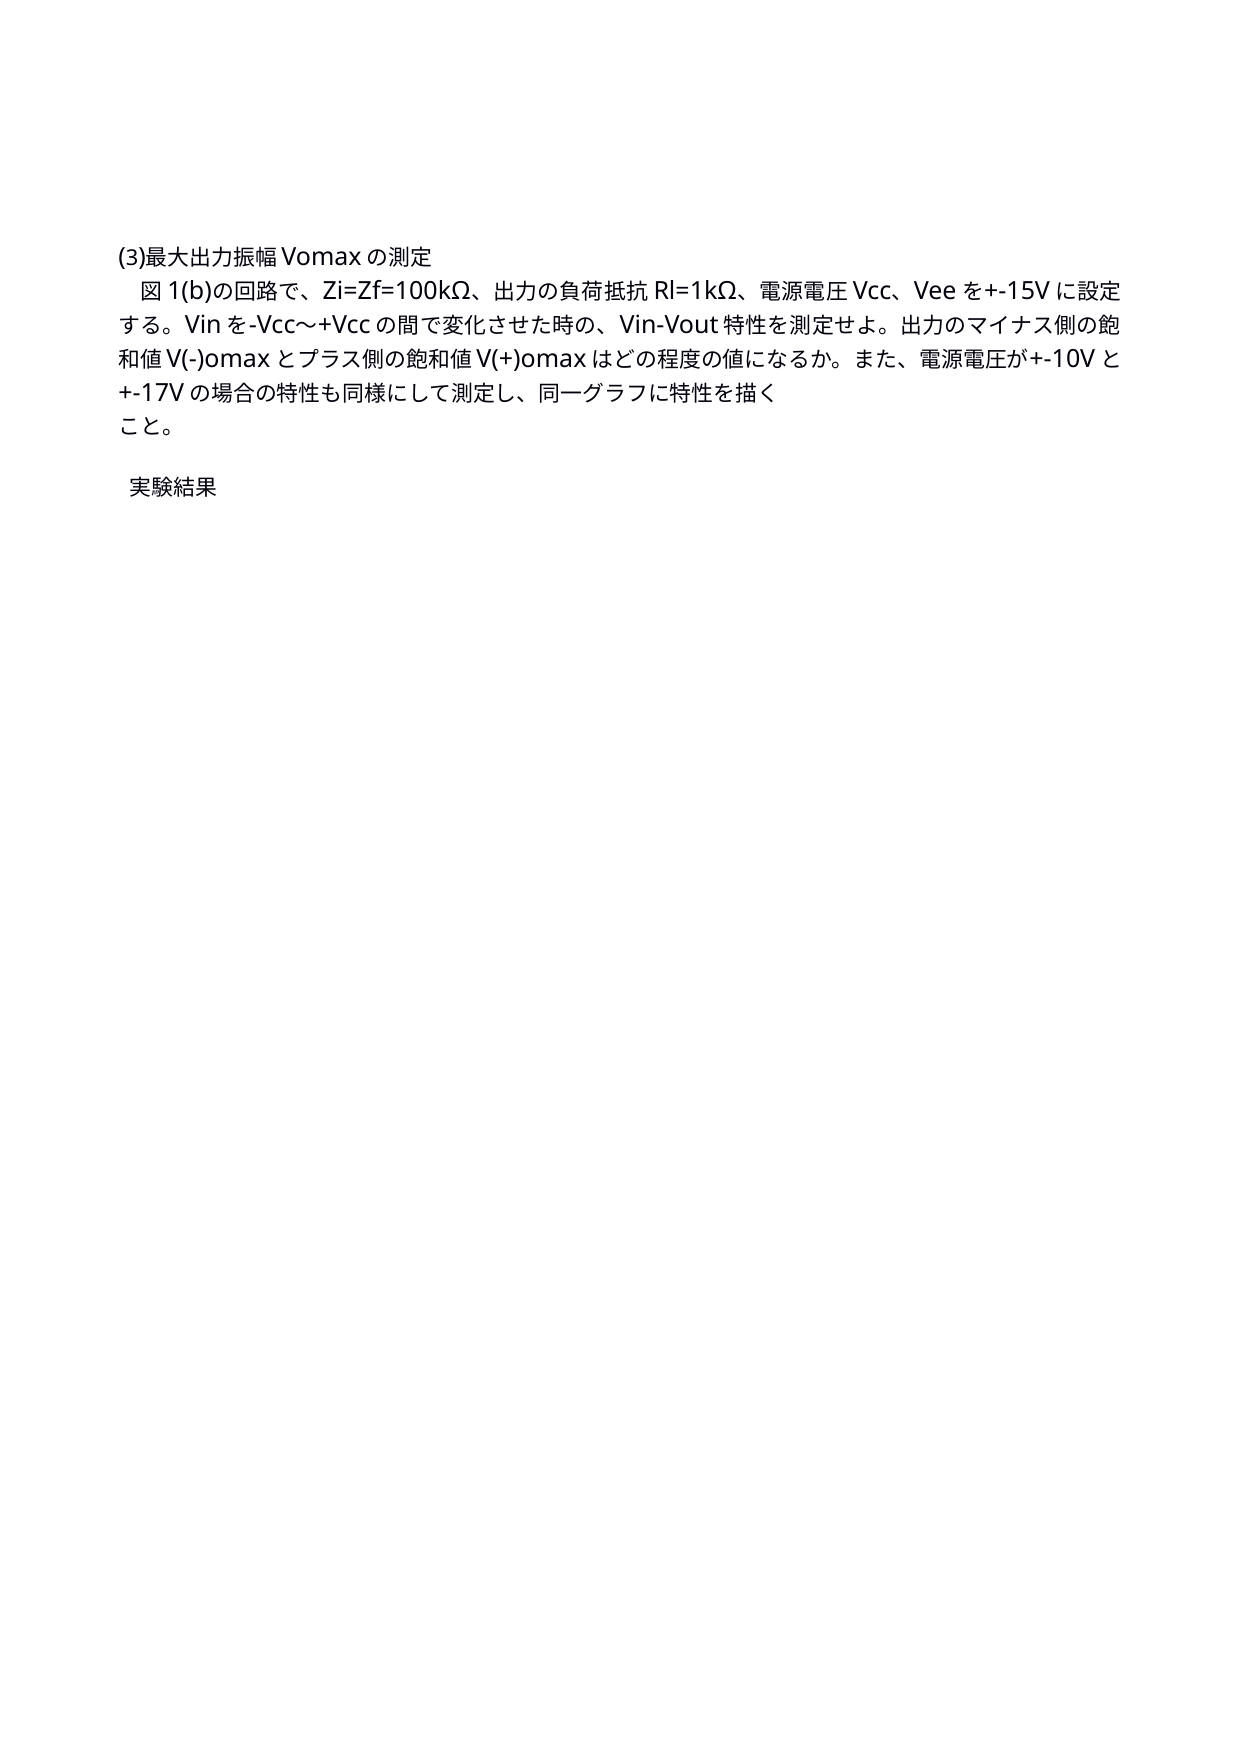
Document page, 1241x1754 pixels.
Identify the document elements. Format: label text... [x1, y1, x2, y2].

text 図1(b)の回路で、Zi=Zf=100kΩ、出力の負荷抵抗Rl=1kΩ、電源電圧Vcc、Veeを+-15Vに設定する。Vinを-Vcc〜+Vccの間で変化させた時の、Vin-Vout特性を測定せよ。出力のマイナス側の飽和値V(-)omaxとプラス側の飽和値V(+)omaxはどの程度の値になるか。また、電源電圧が+-10Vと+-17Vの場合の特性も同様にして測定し、同一グラフに特性を描く [118, 272, 1122, 409]
text 実験結果 [118, 470, 1122, 502]
text こと。 [118, 409, 1122, 440]
text (3)最大出力振幅Vomaxの測定 [118, 238, 1122, 272]
